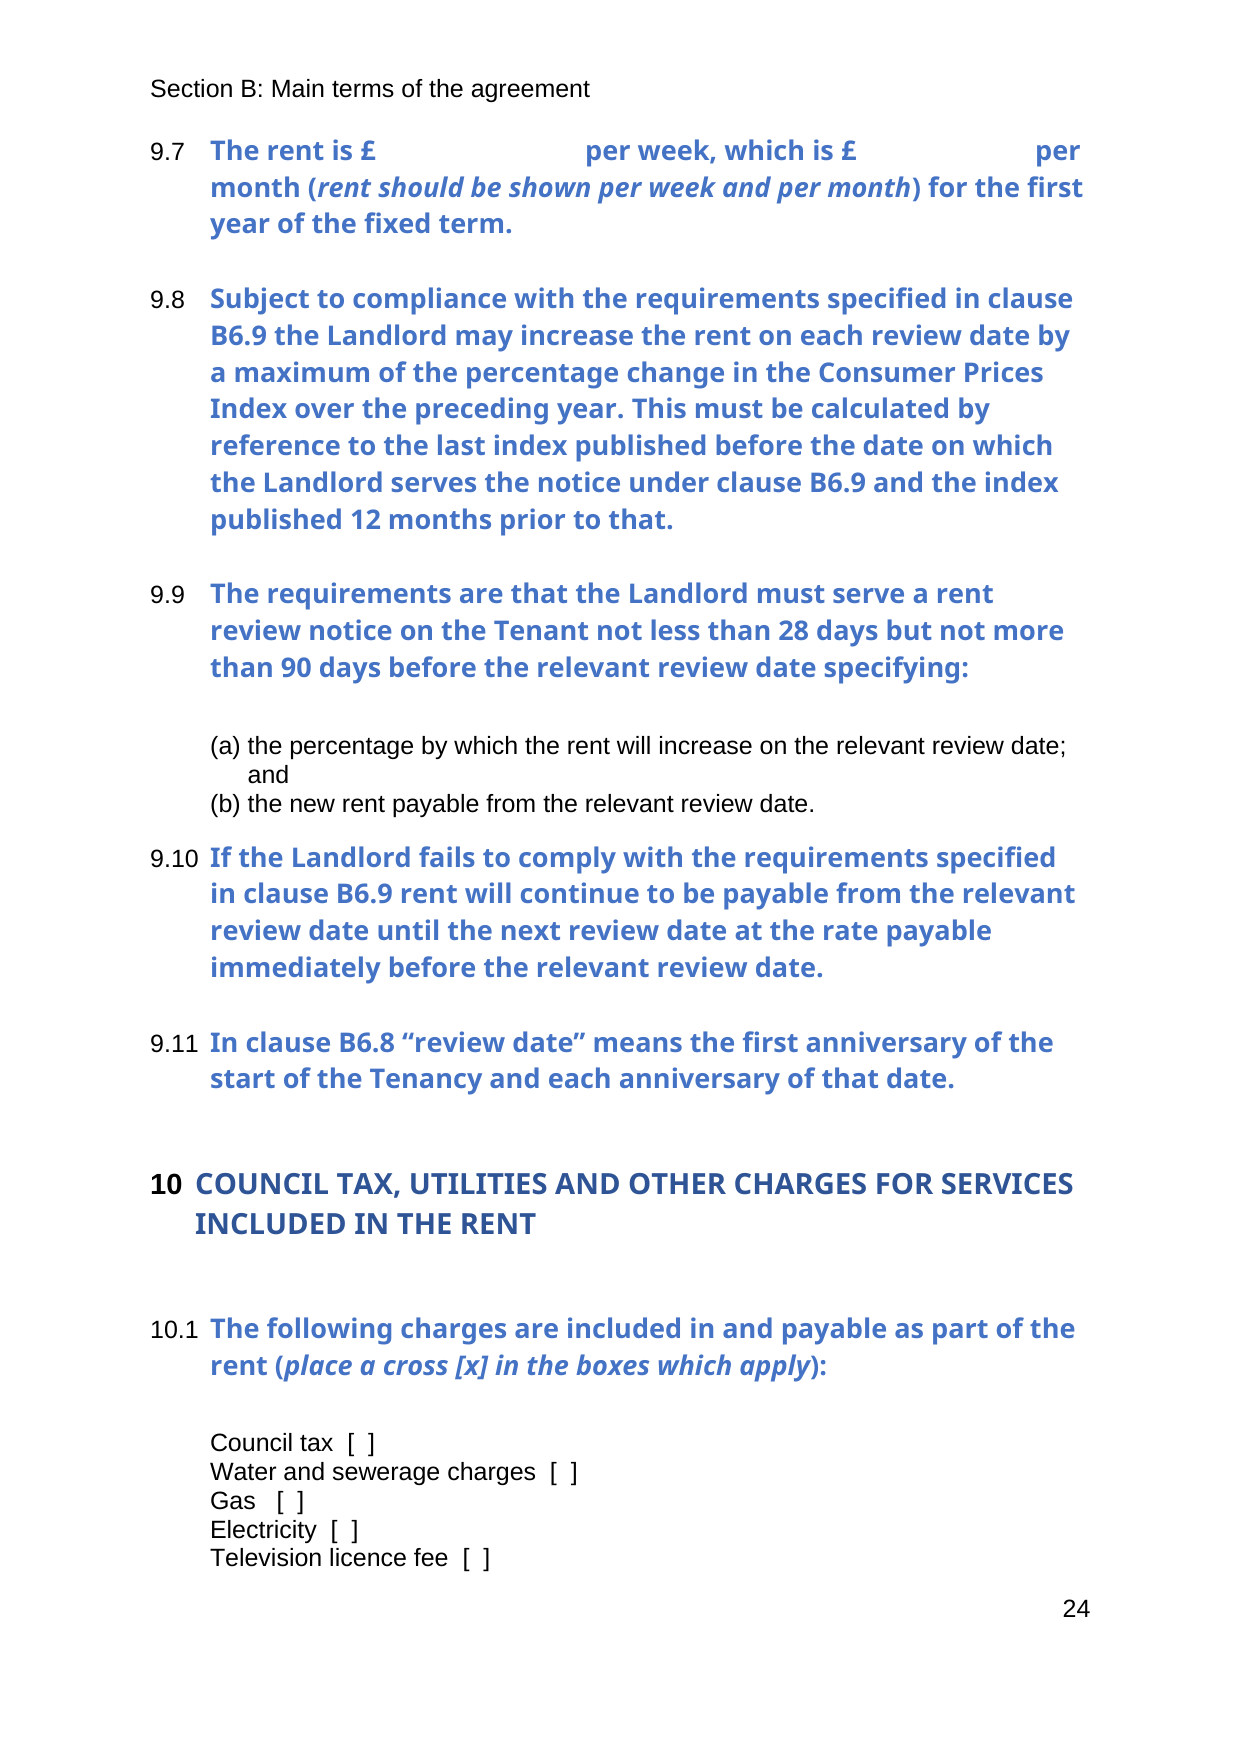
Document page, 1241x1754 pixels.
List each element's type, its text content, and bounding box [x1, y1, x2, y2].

list the percentage by which the rent will increase on the relevant review date; and [210, 731, 1090, 788]
list Electricity [ ] [210, 1514, 1090, 1543]
subtitle In clause B6.8 “review date” means the first anniversary of the start of the Tenancy and each anniversary of that date. [150, 1023, 1090, 1097]
subtitle The following charges are included in and payable as part of the rent (place a cross [x] in the boxes which apply): [150, 1309, 1090, 1383]
list the new rent payable from the relevant review date. [210, 788, 1090, 817]
list Water and sewerage charges [ ] [210, 1457, 1090, 1486]
list Gas [ ] [210, 1486, 1090, 1514]
subtitle The rent is £ per week, which is £ per month (rent should be shown per week and per month) for the first year of the fixed term. [150, 131, 1090, 242]
subtitle The requirements are that the Landlord must serve a rent review notice on the Tenant not less than 28 days but not more than 90 days before the relevant review date specifying: [150, 575, 1090, 686]
subtitle If the Landlord fails to comply with the requirements specified in clause B6.9 rent will continue to be payable from the relevant review date until the next review date at the rate payable immediately before the relevant review date. [150, 838, 1090, 986]
list Council tax [ ] [210, 1428, 1090, 1457]
subtitle COUNCIL TAX, UTILITIES AND OTHER CHARGES FOR SERVICES INCLUDED IN THE RENT [150, 1163, 1090, 1243]
list Television licence fee [ ] [210, 1543, 1090, 1572]
subtitle Subject to compliance with the requirements specified in clause B6.9 the Landlord may increase the rent on each review date by a maximum of the percentage change in the Consumer Prices Index over the preceding year. This must be calculated by reference to the last index published before the date on which the Landlord serves the notice under clause B6.9 and the index published 12 months prior to that. [150, 279, 1090, 537]
